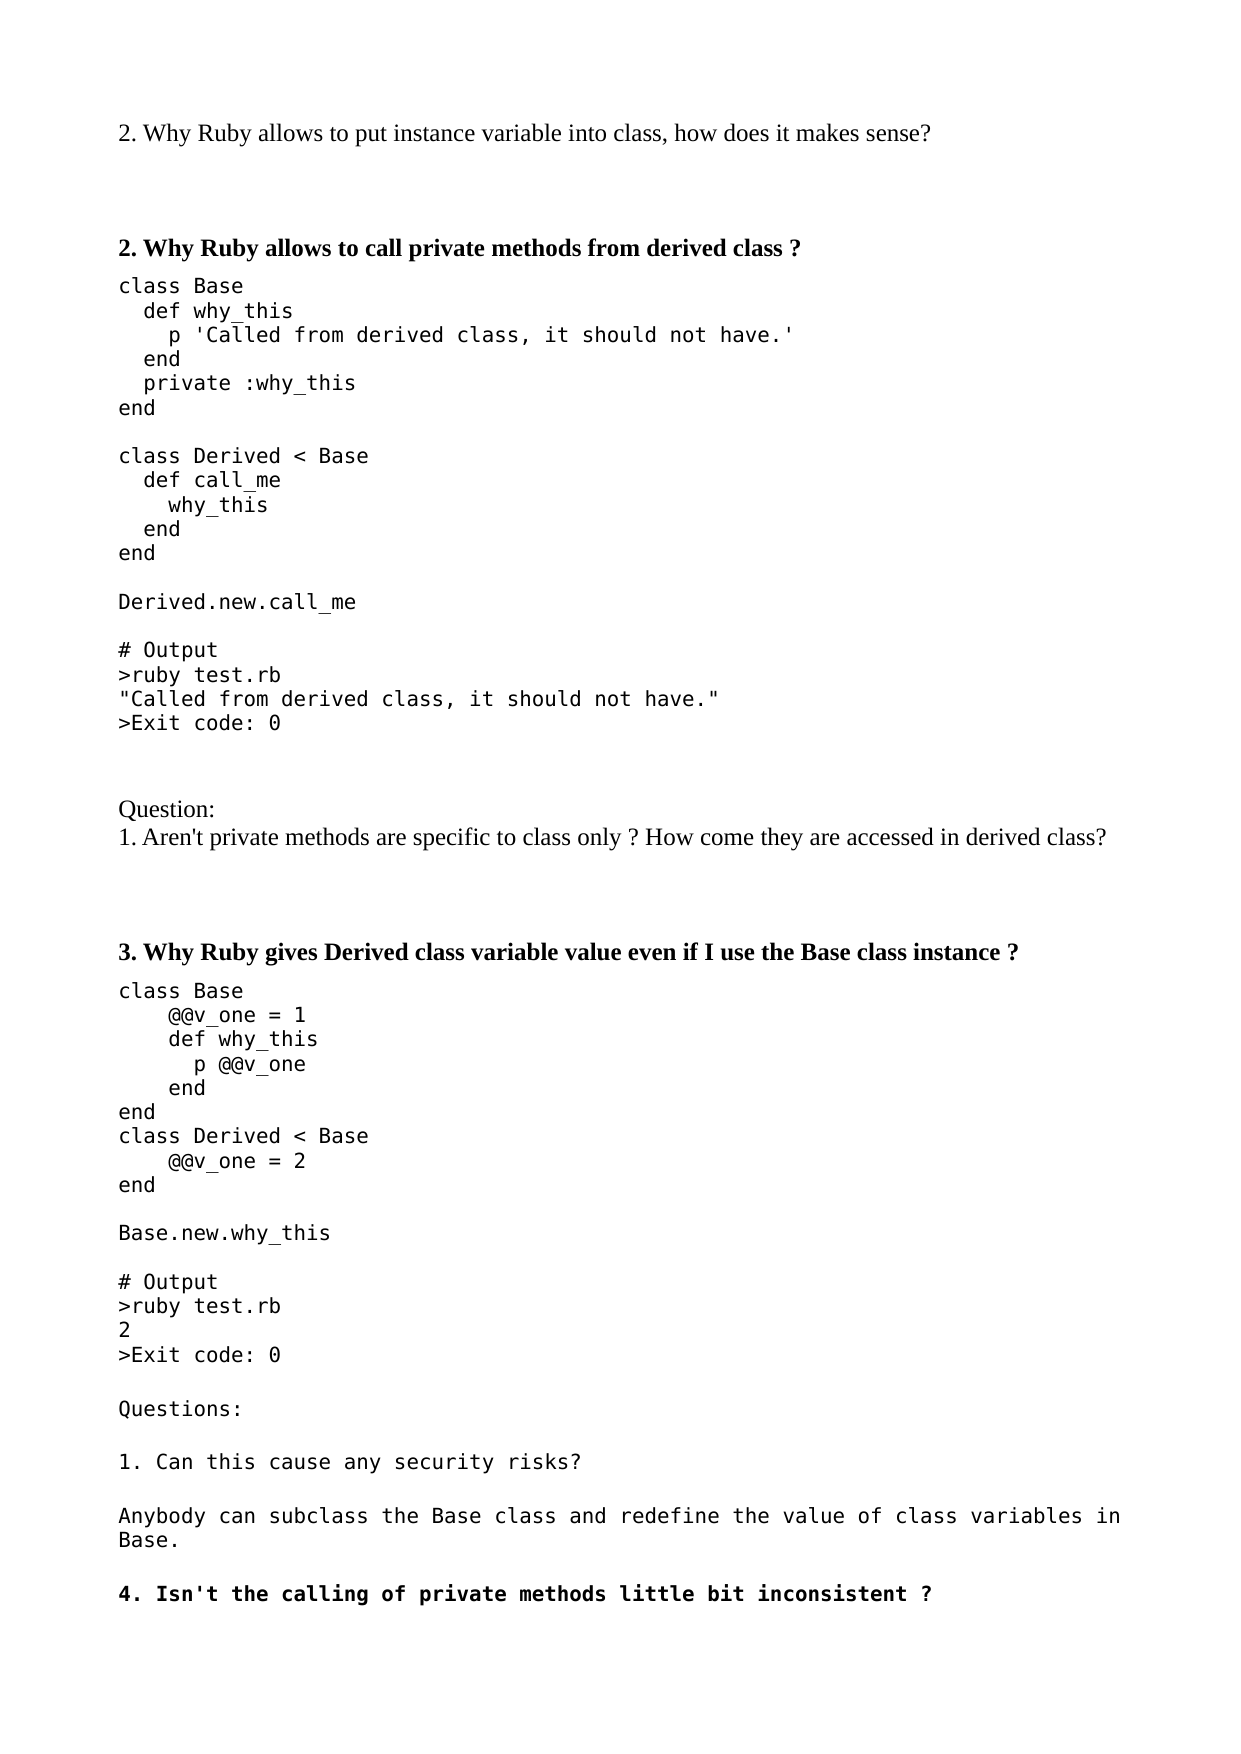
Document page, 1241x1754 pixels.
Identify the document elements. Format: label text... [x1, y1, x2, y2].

text end [118, 396, 1122, 420]
text >ruby test.rb [118, 663, 1122, 687]
text end [118, 517, 1122, 541]
text >ruby test.rb [118, 1294, 1122, 1318]
text end [118, 347, 1122, 371]
text 4. Isn't the calling of private methods little bit inconsistent ? [118, 1582, 1122, 1606]
text p @@v_one [118, 1052, 1122, 1076]
text end [118, 1100, 1122, 1124]
text Base.new.why_this [118, 1221, 1122, 1246]
text class Base [118, 979, 1122, 1003]
text Questions: [118, 1397, 1122, 1421]
text class Derived < Base [118, 1124, 1122, 1149]
text >Exit code: 0 [118, 711, 1122, 736]
text p 'Called from derived class, it should not have.' [118, 323, 1122, 347]
text class Base [118, 274, 1122, 299]
text # Output [118, 1270, 1122, 1294]
text def why_this [118, 299, 1122, 323]
text why_this [118, 493, 1122, 517]
text Anybody can subclass the Base class and redefine the value of class variables in Base. [118, 1504, 1122, 1553]
text 1. Can this cause any security risks? [118, 1450, 1122, 1474]
text private :why_this [118, 371, 1122, 396]
text @@v_one = 2 [118, 1149, 1122, 1173]
text end [118, 1173, 1122, 1197]
text end [118, 541, 1122, 566]
text Derived.new.call_me [118, 590, 1122, 614]
text def call_me [118, 468, 1122, 493]
text Question: 1. Aren't private methods are specific to class only ? How come they are accessed in derived class? 3. Why Ruby gives Derived class variable value even if I use the Base class instance ? [118, 765, 1122, 966]
text # Output [118, 638, 1122, 663]
text @@v_one = 1 [118, 1003, 1122, 1027]
text >Exit code: 0 [118, 1343, 1122, 1367]
text end [118, 1076, 1122, 1100]
text "Called from derived class, it should not have." [118, 687, 1122, 711]
text class Derived < Base [118, 444, 1122, 468]
text 2. Why Ruby allows to put instance variable into class, how does it makes sense? 2. Why Ruby allows to call private methods from derived class ? [118, 118, 1122, 262]
text 2 [118, 1318, 1122, 1343]
text def why_this [118, 1027, 1122, 1052]
